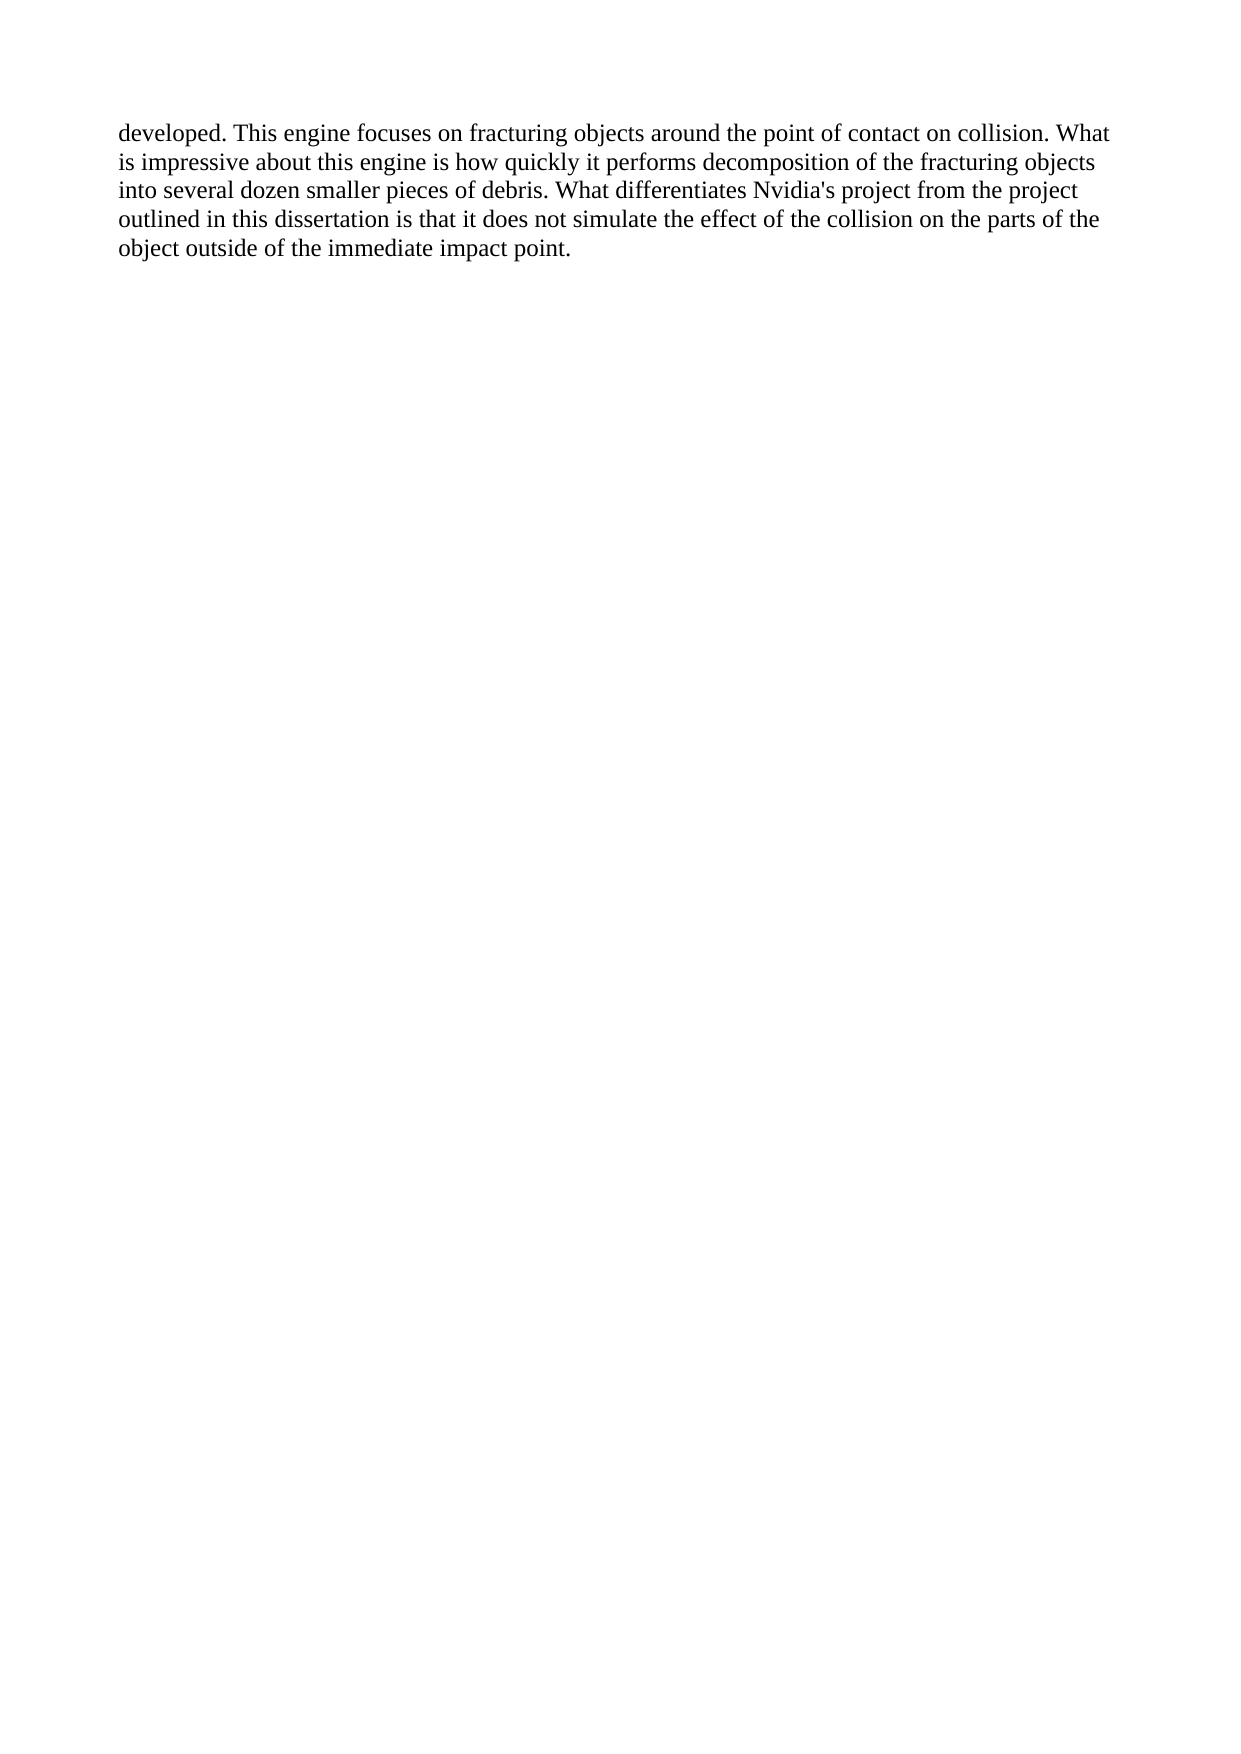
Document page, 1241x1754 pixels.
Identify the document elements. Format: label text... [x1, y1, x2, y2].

text developed. This engine focuses on fracturing objects around the point of contact on collision. What is impressive about this engine is how quickly it performs decomposition of the fracturing objects into several dozen smaller pieces of debris. What differentiates Nvidia's project from the project outlined in this dissertation is that it does not simulate the effect of the collision on the parts of the object outside of the immediate impact point. [118, 118, 1122, 262]
